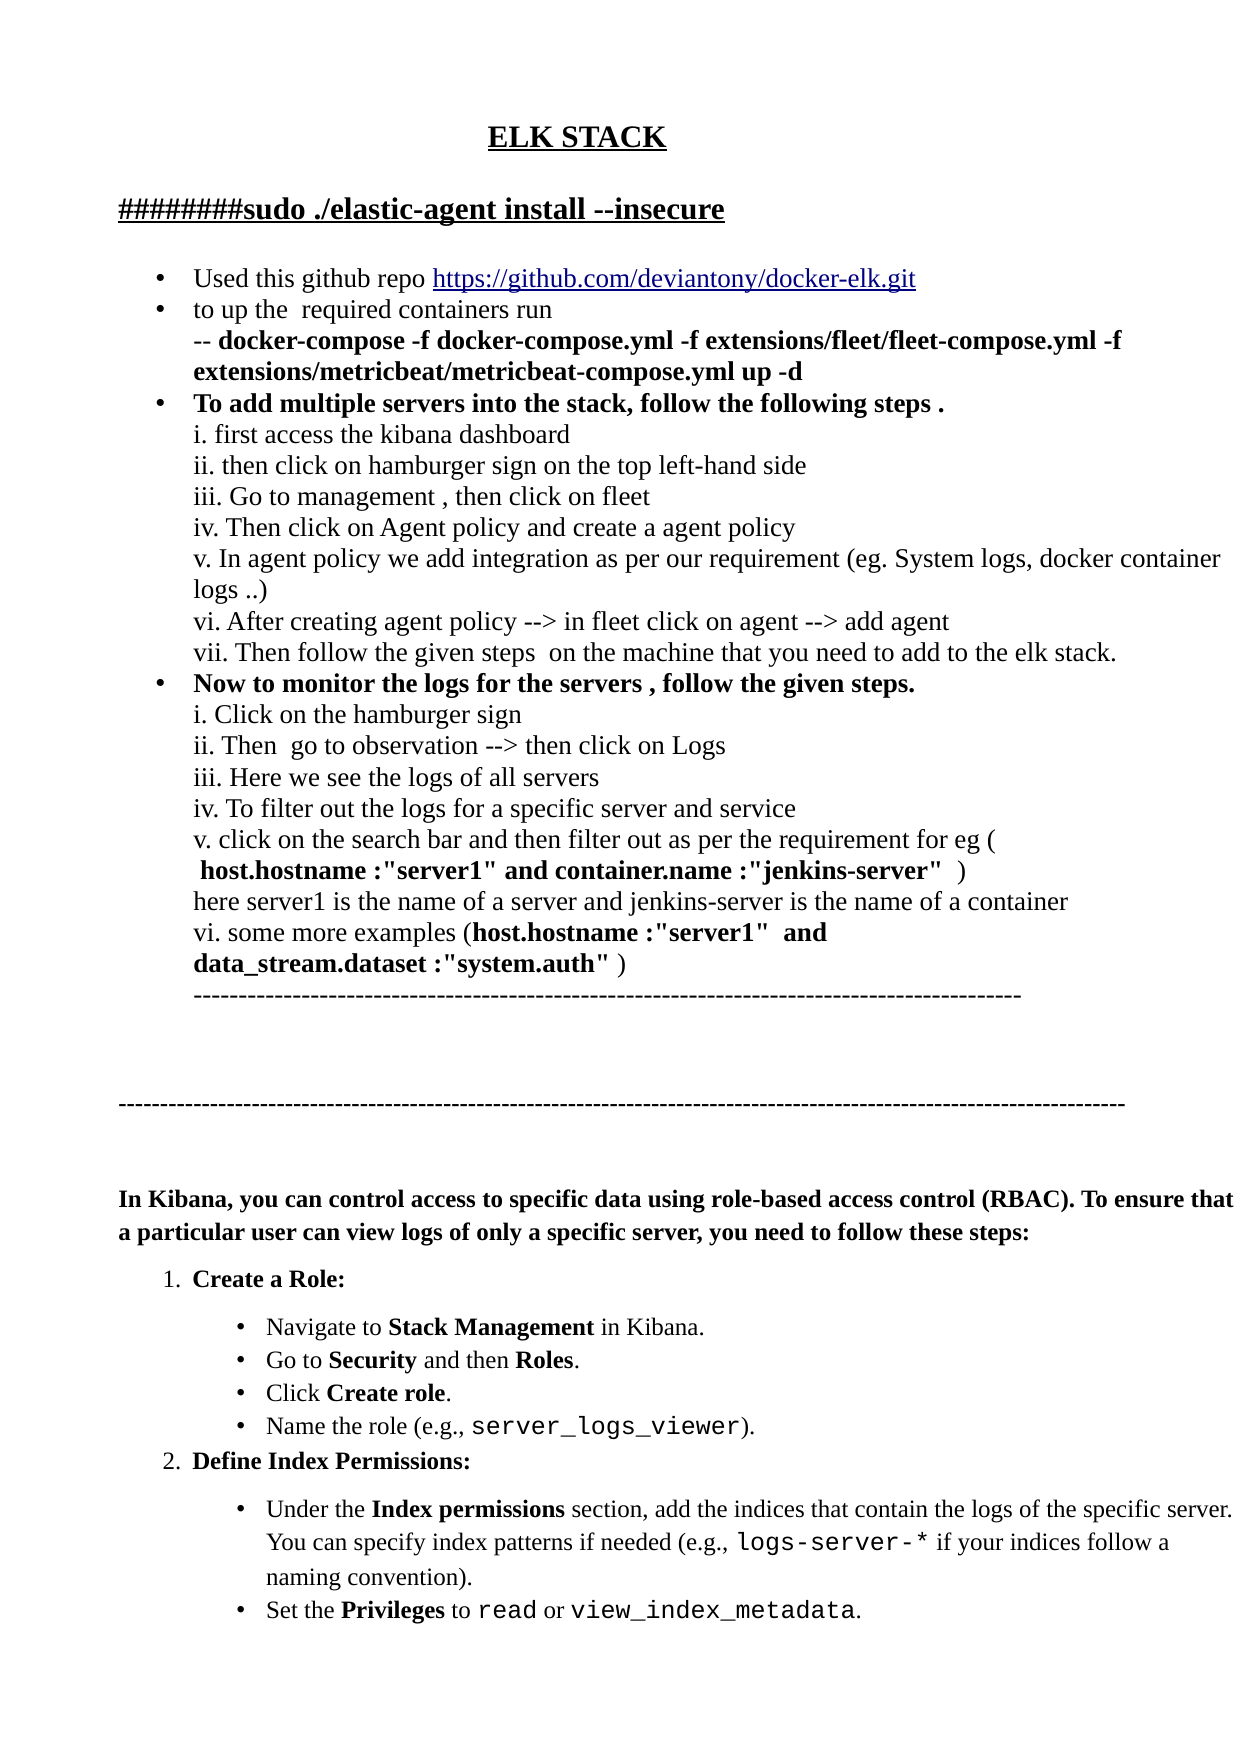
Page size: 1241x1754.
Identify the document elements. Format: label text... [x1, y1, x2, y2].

list Set the Privileges to read or view_index_metadata. [236, 1595, 1240, 1626]
list here server1 is the name of a server and jenkins-server is the name of a container [156, 885, 1240, 916]
list iv. To filter out the logs for a specific server and service [156, 792, 1240, 823]
list v. In agent policy we add integration as per our requirement (eg. System logs, docker container logs ..) [156, 542, 1240, 605]
list iii. Here we see the logs of all servers [156, 761, 1240, 792]
list Name the role (e.g., server_logs_viewer). [236, 1411, 1240, 1442]
list Create a Role: [162, 1264, 1240, 1293]
list iv. Then click on Agent policy and create a agent policy [156, 511, 1240, 542]
list Define Index Permissions: [162, 1446, 1240, 1475]
list Under the Index permissions section, add the indices that contain the logs of the specific server. You can specify index patterns if needed (e.g., logs-server-* if your indices follow a naming convention). [236, 1494, 1240, 1591]
list Click Create role. [236, 1378, 1240, 1407]
list ii. Then go to observation --> then click on Logs [156, 729, 1240, 761]
text ELK STACK [118, 118, 1240, 154]
text In Kibana, you can control access to specific data using role-based access control (RBAC). To ensure that a particular user can view logs of only a specific server, you need to follow these steps: [118, 1184, 1240, 1246]
list to up the required containers run [156, 293, 1240, 324]
list vi. After creating agent policy --> in fleet click on agent --> add agent [156, 605, 1240, 636]
list i. Click on the hamburger sign [156, 698, 1240, 729]
list Go to Security and then Roles. [236, 1345, 1240, 1374]
text ------------------------------------------------------------------------------------------------------------------------- [118, 1088, 1240, 1117]
list To add multiple servers into the stack, follow the following steps . [156, 387, 1240, 418]
list iii. Go to management , then click on fleet [156, 480, 1240, 511]
list Navigate to Stack Management in Kibana. [236, 1312, 1240, 1341]
text ########sudo ./elastic-agent install --insecure [118, 190, 1240, 226]
list vii. Then follow the given steps on the machine that you need to add to the elk stack. [156, 636, 1240, 667]
list i. first access the kibana dashboard [156, 418, 1240, 449]
list v. click on the search bar and then filter out as per the requirement for eg ( [156, 823, 1240, 854]
list Used this github repo https://github.com/deviantony/docker-elk.git [156, 262, 1240, 293]
list vi. some more examples (host.hostname :"server1" and data_stream.dataset :"system.auth" ) [156, 916, 1240, 979]
list -------------------------------------------------------------------------------------------- [156, 979, 1240, 1010]
list -- docker-compose -f docker-compose.yml -f extensions/fleet/fleet-compose.yml -f extensions/metricbeat/metricbeat-compose.yml up -d [156, 324, 1240, 387]
list host.hostname :"server1" and container.name :"jenkins-server" ) [156, 854, 1240, 885]
list ii. then click on hamburger sign on the top left-hand side [156, 449, 1240, 480]
list Now to monitor the logs for the servers , follow the given steps. [156, 667, 1240, 698]
